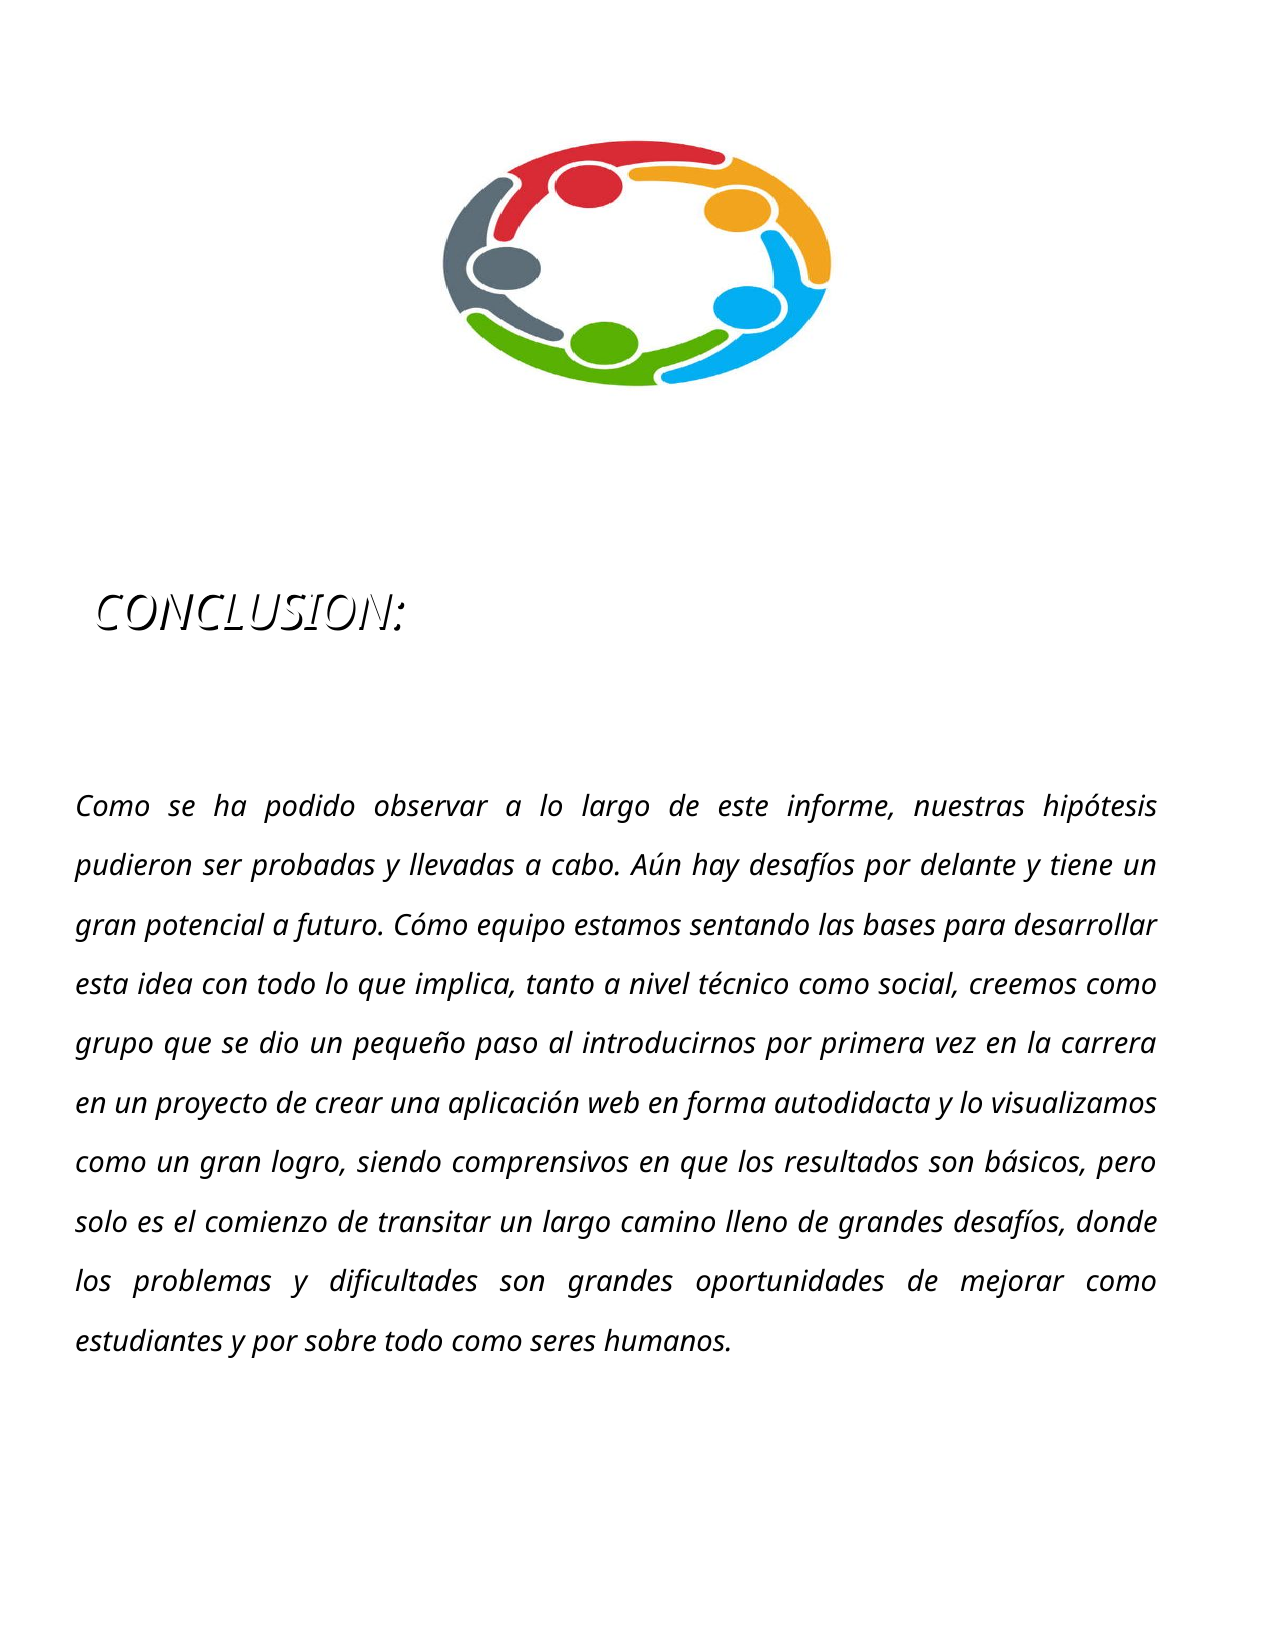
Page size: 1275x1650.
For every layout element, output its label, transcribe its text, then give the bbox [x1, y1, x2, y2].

text Como se ha podido observar a lo largo de este informe, nuestras hipótesis pudieron ser probadas y llevadas a cabo. Aún hay desafíos por delante y tiene un gran potencial a futuro. Cómo equipo estamos sentando las bases para desarrollar esta idea con todo lo que implica, tanto a nivel técnico como social, creemos como grupo que se dio un pequeño paso al introducirnos por primera vez en la carrera en un proyecto de crear una aplicación web en forma autodidacta y lo visualizamos como un gran logro, siendo comprensivos en que los resultados son básicos, pero solo es el comienzo de transitar un largo camino lleno de grandes desafíos, donde los problemas y dificultades son grandes oportunidades de mejorar como estudiantes y por sobre todo como seres humanos. [75, 785, 1162, 1360]
text CONCLUSION: [90, 574, 502, 642]
